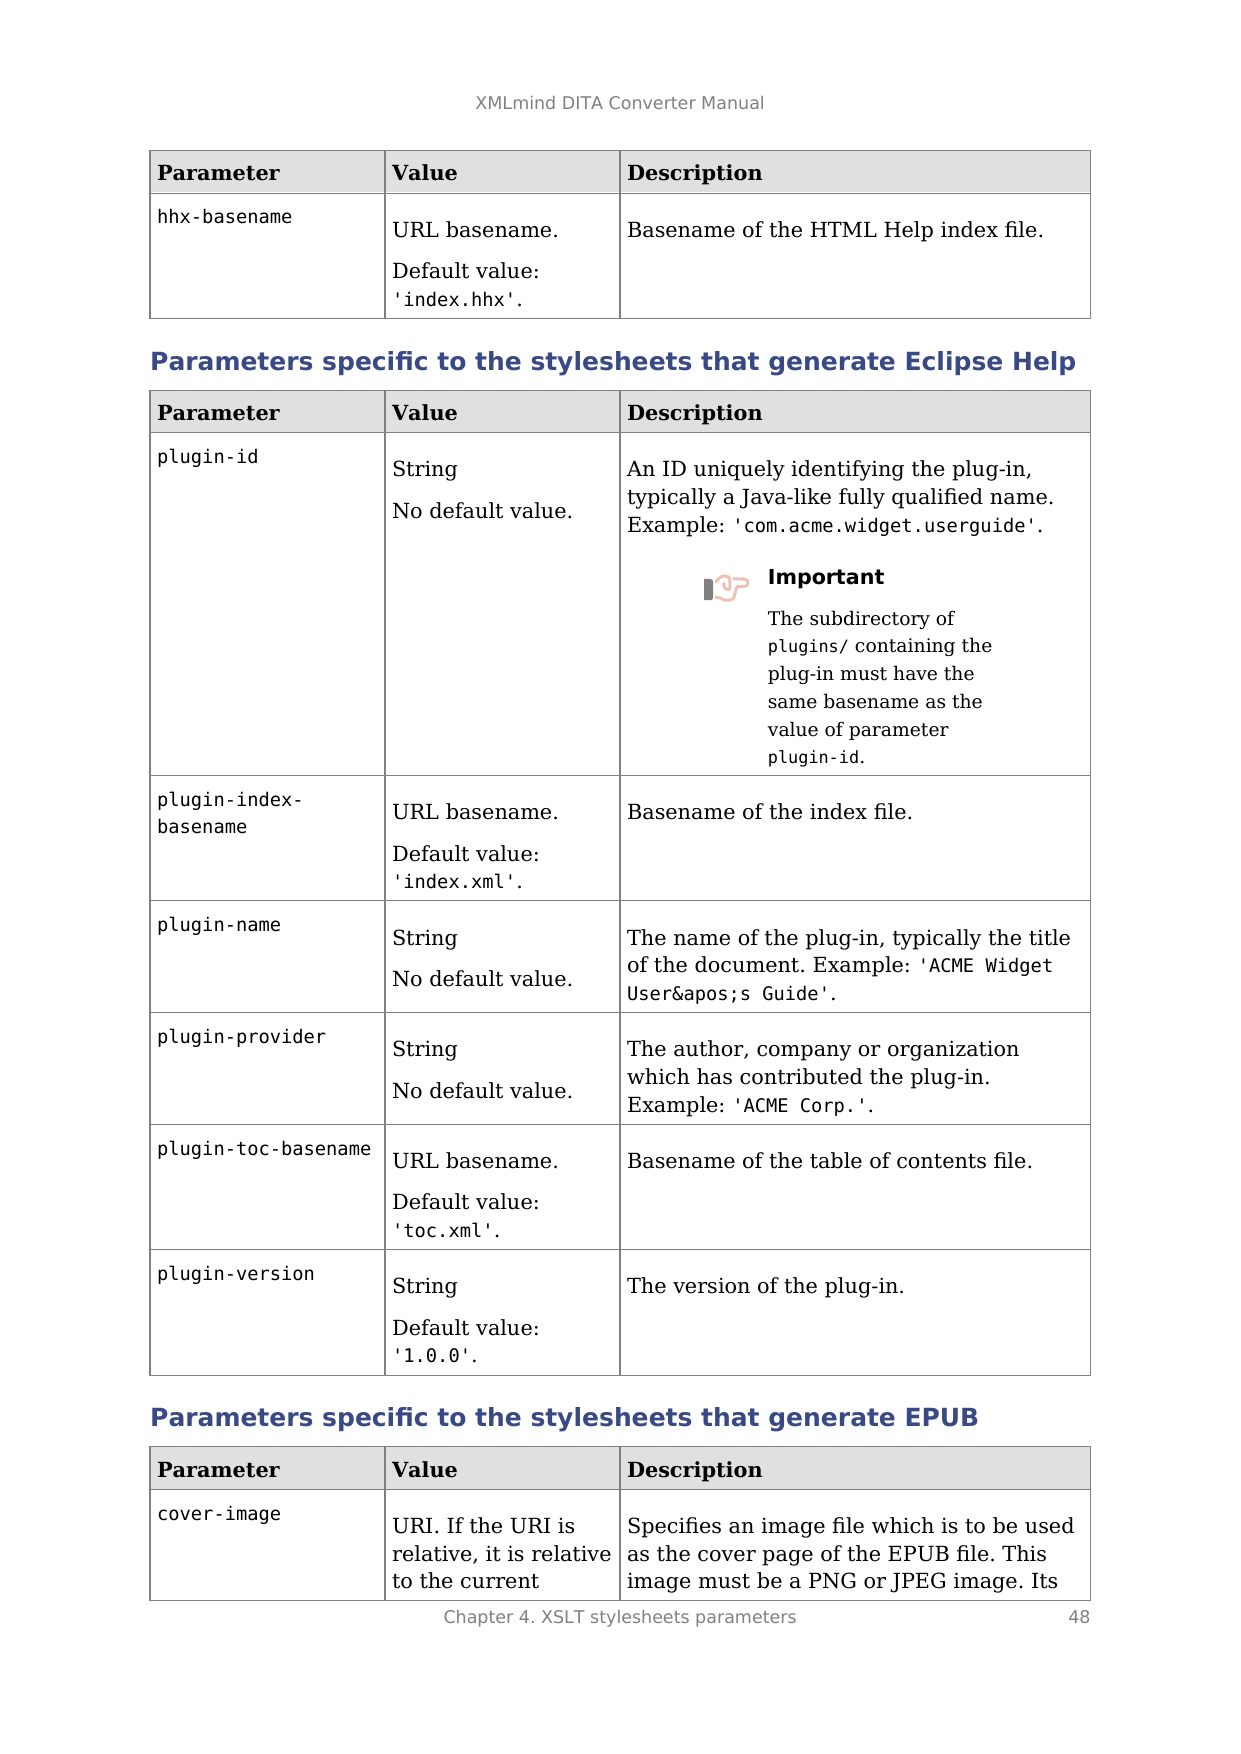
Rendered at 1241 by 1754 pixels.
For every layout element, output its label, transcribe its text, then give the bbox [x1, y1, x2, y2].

table_cell hhx-basename [151, 194, 384, 318]
table_cell Basename of the table of contents file. [621, 1125, 1090, 1249]
table_cell plugin-toc-basename [151, 1125, 384, 1249]
table_cell plugin-id [151, 433, 384, 775]
table_cell URL basename. Default value: 'toc.xml'. [386, 1125, 619, 1249]
table_cell The name of the plug-in, typically the title of the document. Example: 'ACME Widget User&apos;s Guide'. [621, 901, 1090, 1012]
table_header Important The subdirectory of plugins/ containing the plug-in must have the same basename as the value of parameter plugin-id. [768, 565, 1008, 768]
table_header Parameter [151, 151, 384, 192]
text Parameters specific to the stylesheets that generate EPUB [150, 1403, 1090, 1432]
table_cell The version of the plug-in. [621, 1250, 1090, 1374]
table_header Description [621, 151, 1090, 192]
table_cell cover-image [151, 1490, 384, 1600]
table_cell URI. If the URI is relative, it is relative to the current [386, 1490, 619, 1600]
table_header Description [621, 1447, 1090, 1489]
text Parameters specific to the stylesheets that generate Eclipse Help [150, 347, 1090, 376]
table_cell Specifies an image file which is to be used as the cover page of the EPUB file. This image must be a PNG or JPEG image. Its [621, 1490, 1090, 1600]
table_header Parameter [151, 391, 384, 432]
table_header [702, 565, 768, 768]
table_cell URL basename. Default value: 'index.hhx'. [386, 194, 619, 318]
table_cell String No default value. [386, 901, 619, 1012]
table_cell plugin-provider [151, 1013, 384, 1124]
table_cell String No default value. [386, 433, 619, 775]
table_cell An ID uniquely identifying the plug-in, typically a Java-like fully qualified name. Example: 'com.acme.widget.userguide'. [621, 433, 1090, 775]
table_header Description [621, 391, 1090, 432]
table_cell Basename of the index file. [621, 776, 1090, 900]
table_cell plugin-version [151, 1250, 384, 1374]
table_header Value [386, 1447, 619, 1489]
table_cell The author, company or organization which has contributed the plug-in. Example: 'ACME Corp.'. [621, 1013, 1090, 1124]
table_cell plugin-index-basename [151, 776, 384, 900]
table_cell Basename of the HTML Help index file. [621, 194, 1090, 318]
table_header Value [386, 391, 619, 432]
table_cell plugin-name [151, 901, 384, 1012]
table_header Parameter [151, 1447, 384, 1489]
table_cell URL basename. Default value: 'index.xml'. [386, 776, 619, 900]
table_cell String Default value: '1.0.0'. [386, 1250, 619, 1374]
table_cell String No default value. [386, 1013, 619, 1124]
table_header Value [386, 151, 619, 192]
